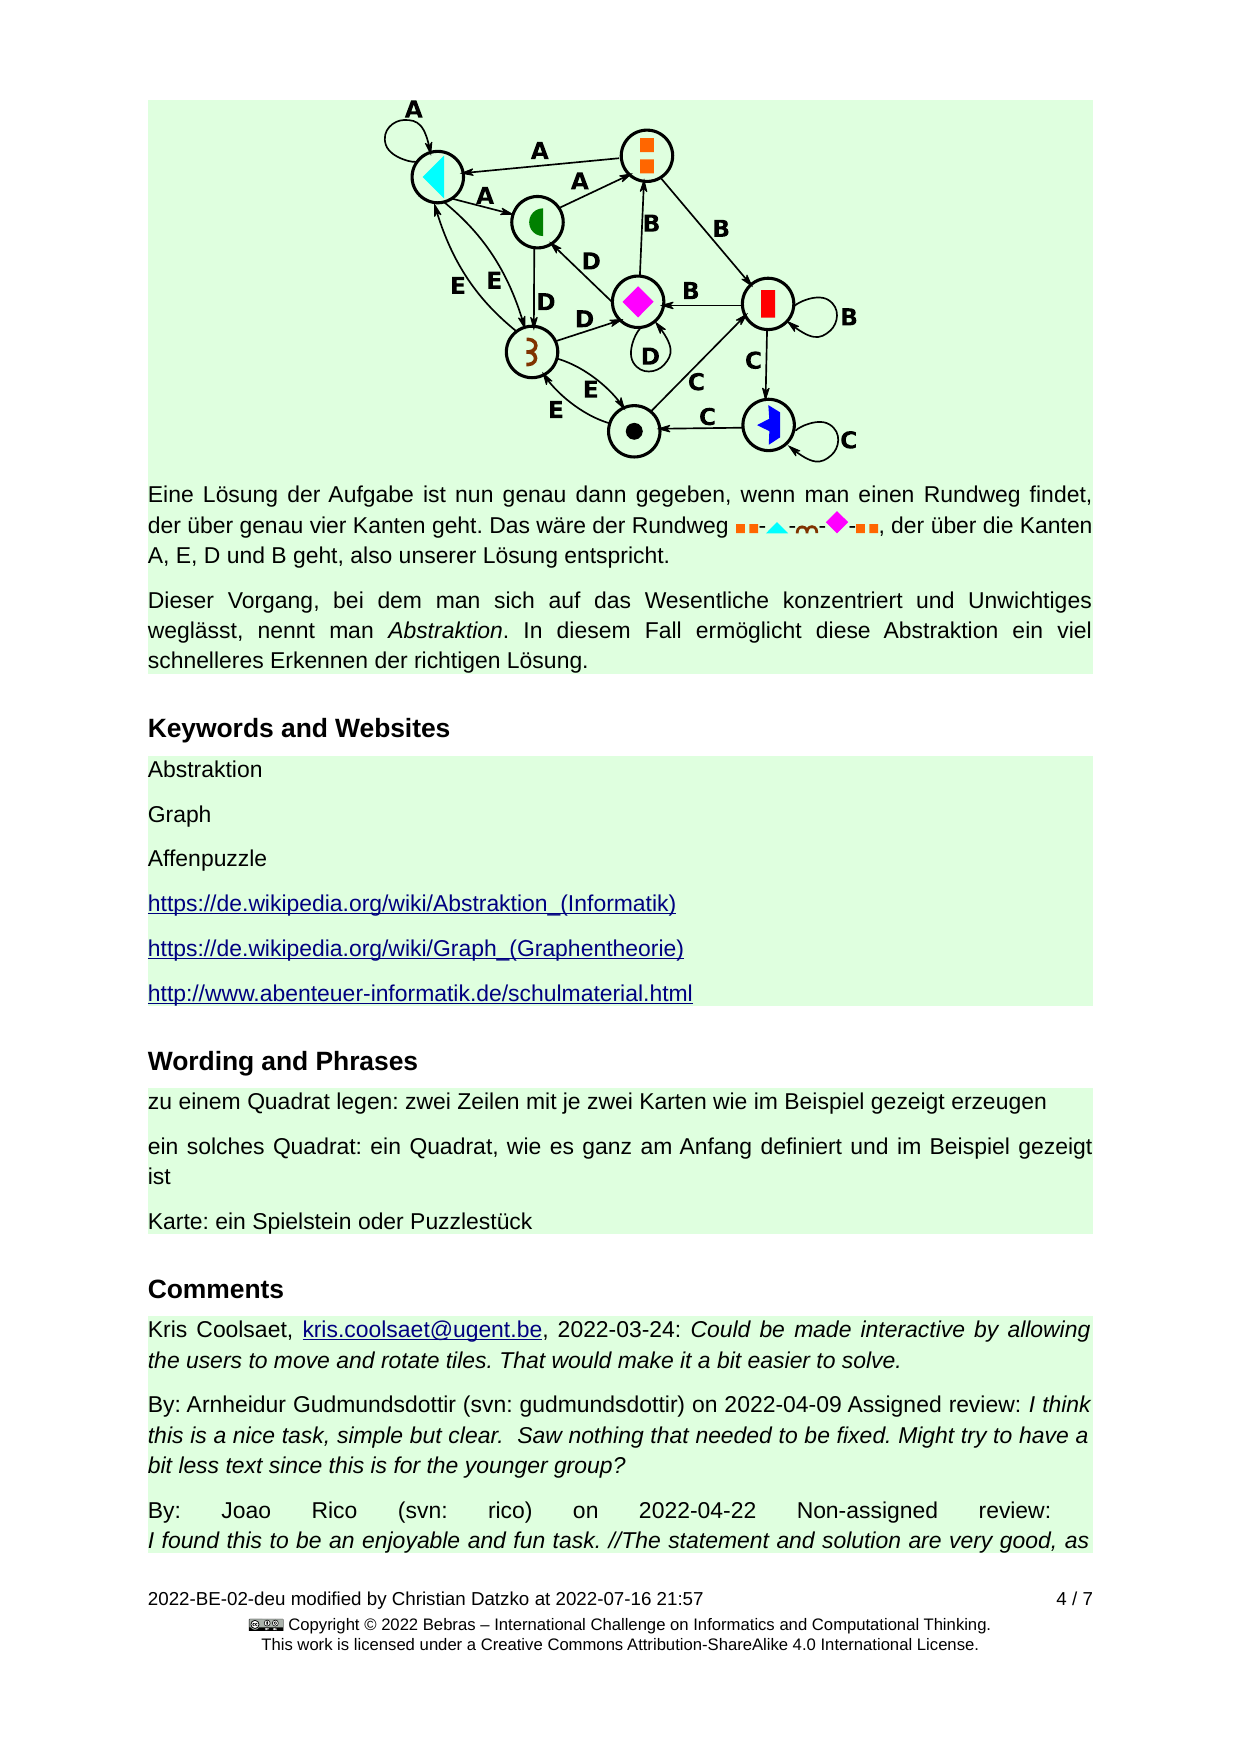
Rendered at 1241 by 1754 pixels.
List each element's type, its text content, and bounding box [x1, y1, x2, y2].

text By: Joao Rico (svn: rico) on 2022-04-22 Non-assigned review: I found this to be an enjoyable and fun task. //The statement and solution are very good, as [148, 1497, 1093, 1553]
text zu einem Quadrat legen: zwei Zeilen mit je zwei Karten wie im Beispiel gezeigt erzeugen [148, 1088, 1093, 1114]
text http://www.abenteuer-informatik.de/schulmaterial.html [148, 980, 1093, 1006]
subtitle Wording and Phrases [148, 1045, 1093, 1076]
text By: Arnheidur Gudmundsdottir (svn: gudmundsdottir) on 2022-04-09 Assigned review: I think this is a nice task, simple but clear. Saw nothing that needed to be fixed. Might try to have a bit less text since this is for the younger group? [148, 1391, 1093, 1478]
text Abstraktion [148, 756, 1093, 782]
text Karte: ein Spielstein oder Puzzlestück [148, 1208, 1093, 1234]
subtitle Comments [148, 1274, 1093, 1304]
text Affenpuzzle [148, 845, 1093, 872]
text Dieser Vorgang, bei dem man sich auf das Wesentliche konzentriert und Unwichtiges weglässt, nennt man Abstraktion. In diesem Fall ermöglicht diese Abstraktion ein viel schnelleres Erkennen der richtigen Lösung. [148, 587, 1093, 674]
text https://de.wikipedia.org/wiki/Graph_(Graphentheorie) [148, 935, 1093, 961]
text ein solches Quadrat: ein Quadrat, wie es ganz am Anfang definiert und im Beispiel gezeigt ist [148, 1133, 1093, 1189]
text Eine Lösung der Aufgabe ist nun genau dann gegeben, wenn man einen Rundweg findet, der über genau vier Kanten geht. Das wäre der Rundweg ----, der über die Kanten A, E, D und B geht, also unserer Lösung entspricht. [148, 481, 1093, 568]
text https://de.wikipedia.org/wiki/Abstraktion_(Informatik) [148, 890, 1093, 917]
subtitle Keywords and Websites [148, 713, 1093, 743]
text Graph [148, 801, 1093, 827]
text Kris Coolsaet, kris.coolsaet@ugent.be, 2022-03-24: Could be made interactive by allowing the users to move and rotate tiles. That would make it a bit easier to solve. [148, 1316, 1093, 1373]
